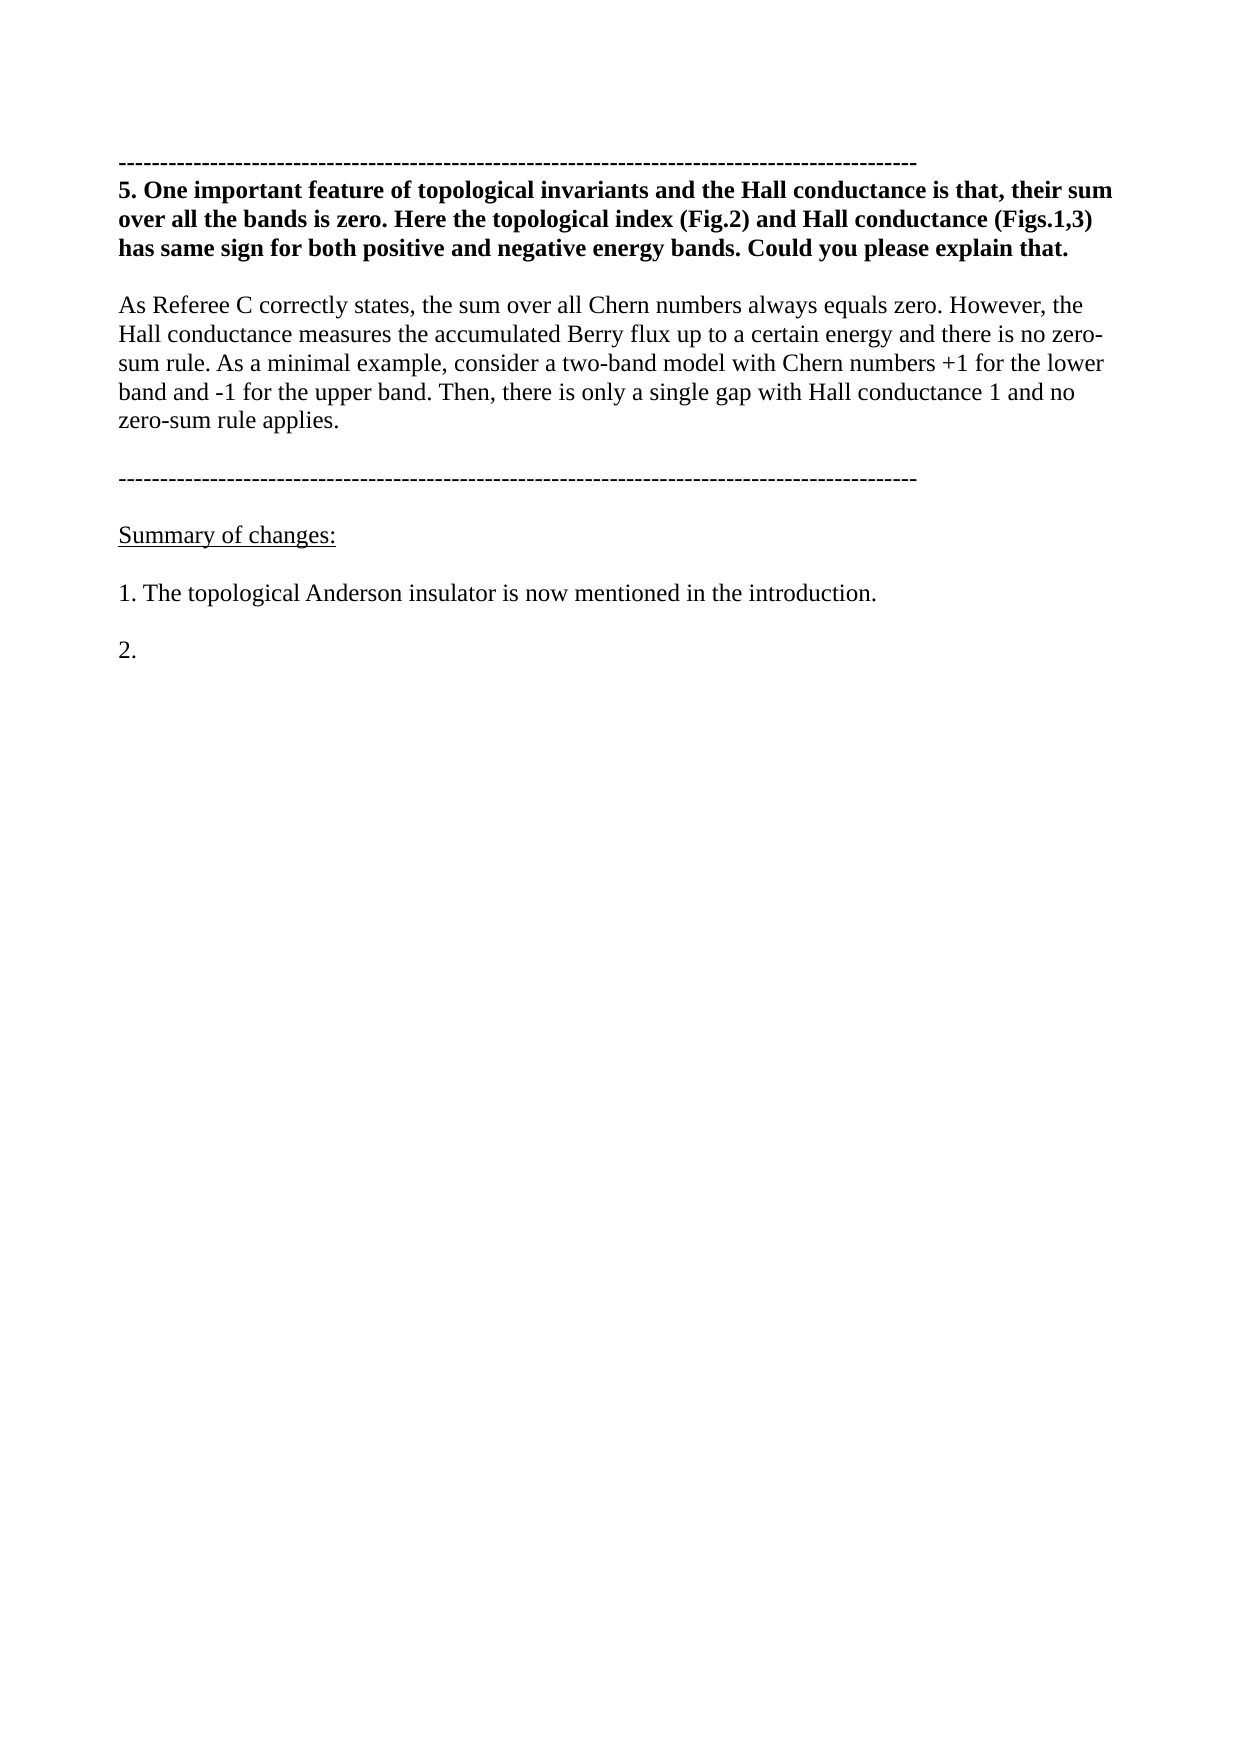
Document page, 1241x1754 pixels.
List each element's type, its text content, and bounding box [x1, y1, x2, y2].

text 1. The topological Anderson insulator is now mentioned in the introduction. [118, 578, 1122, 607]
text As Referee C correctly states, the sum over all Chern numbers always equals zero. However, the Hall conductance measures the accumulated Berry flux up to a certain energy and there is no zero-sum rule. As a minimal example, consider a two-band model with Chern numbers +1 for the lower band and -1 for the upper band. Then, there is only a single gap with Hall conductance 1 and no zero-sum rule applies. [118, 291, 1122, 434]
text ------------------------------------------------------------------------------------------------ [118, 147, 1122, 176]
text Summary of changes: [118, 521, 1122, 549]
text 5. One important feature of topological invariants and the Hall conductance is that, their sum over all the bands is zero. Here the topological index (Fig.2) and Hall conductance (Figs.1,3) has same sign for both positive and negative energy bands. Could you please explain that. [118, 176, 1122, 262]
text 2. [118, 636, 1122, 664]
text ------------------------------------------------------------------------------------------------ [118, 463, 1122, 492]
